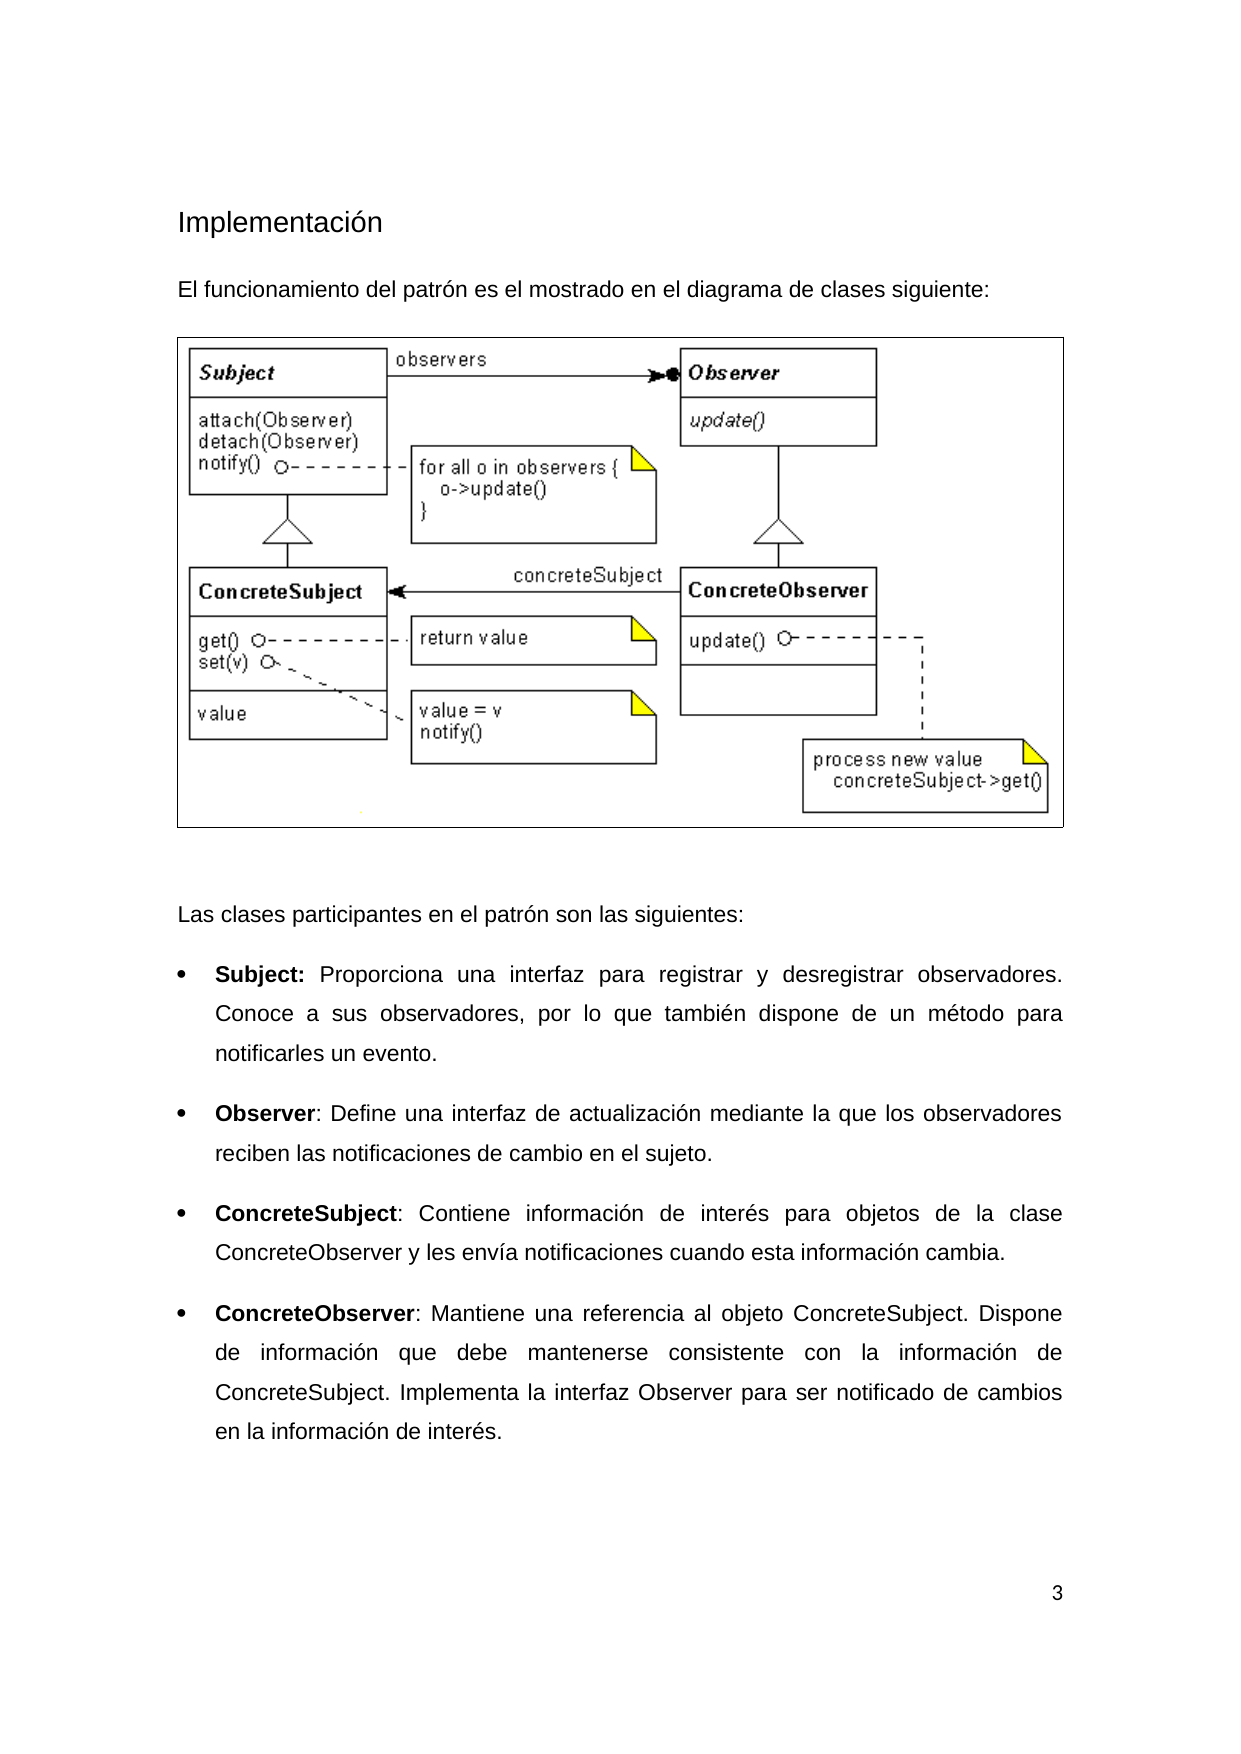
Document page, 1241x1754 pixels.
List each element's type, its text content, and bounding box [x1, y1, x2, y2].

list Subject: Proporciona una interfaz para registrar y desregistrar observadores. Conoce a sus observadores, por lo que también dispone de un método para notificarles un evento. [177, 961, 1063, 1066]
list Observer: Define una interfaz de actualización mediante la que los observadores reciben las notificaciones de cambio en el sujeto. [177, 1100, 1063, 1166]
list ConcreteSubject: Contiene información de interés para objetos de la clase ConcreteObserver y les envía notificaciones cuando esta información cambia. [177, 1200, 1063, 1266]
list ConcreteObserver: Mantiene una referencia al objeto ConcreteSubject. Dispone de información que debe mantenerse consistente con la información de ConcreteSubject. Implementa la interfaz Observer para ser notificado de cambios en la información de interés. [177, 1300, 1063, 1444]
text Las clases participantes en el patrón son las siguientes: [177, 901, 1063, 927]
picture [180, 339, 1060, 824]
text El funcionamiento del patrón es el mostrado en el diagrama de clases siguiente: [177, 276, 1063, 303]
text Implementación [177, 205, 1063, 239]
